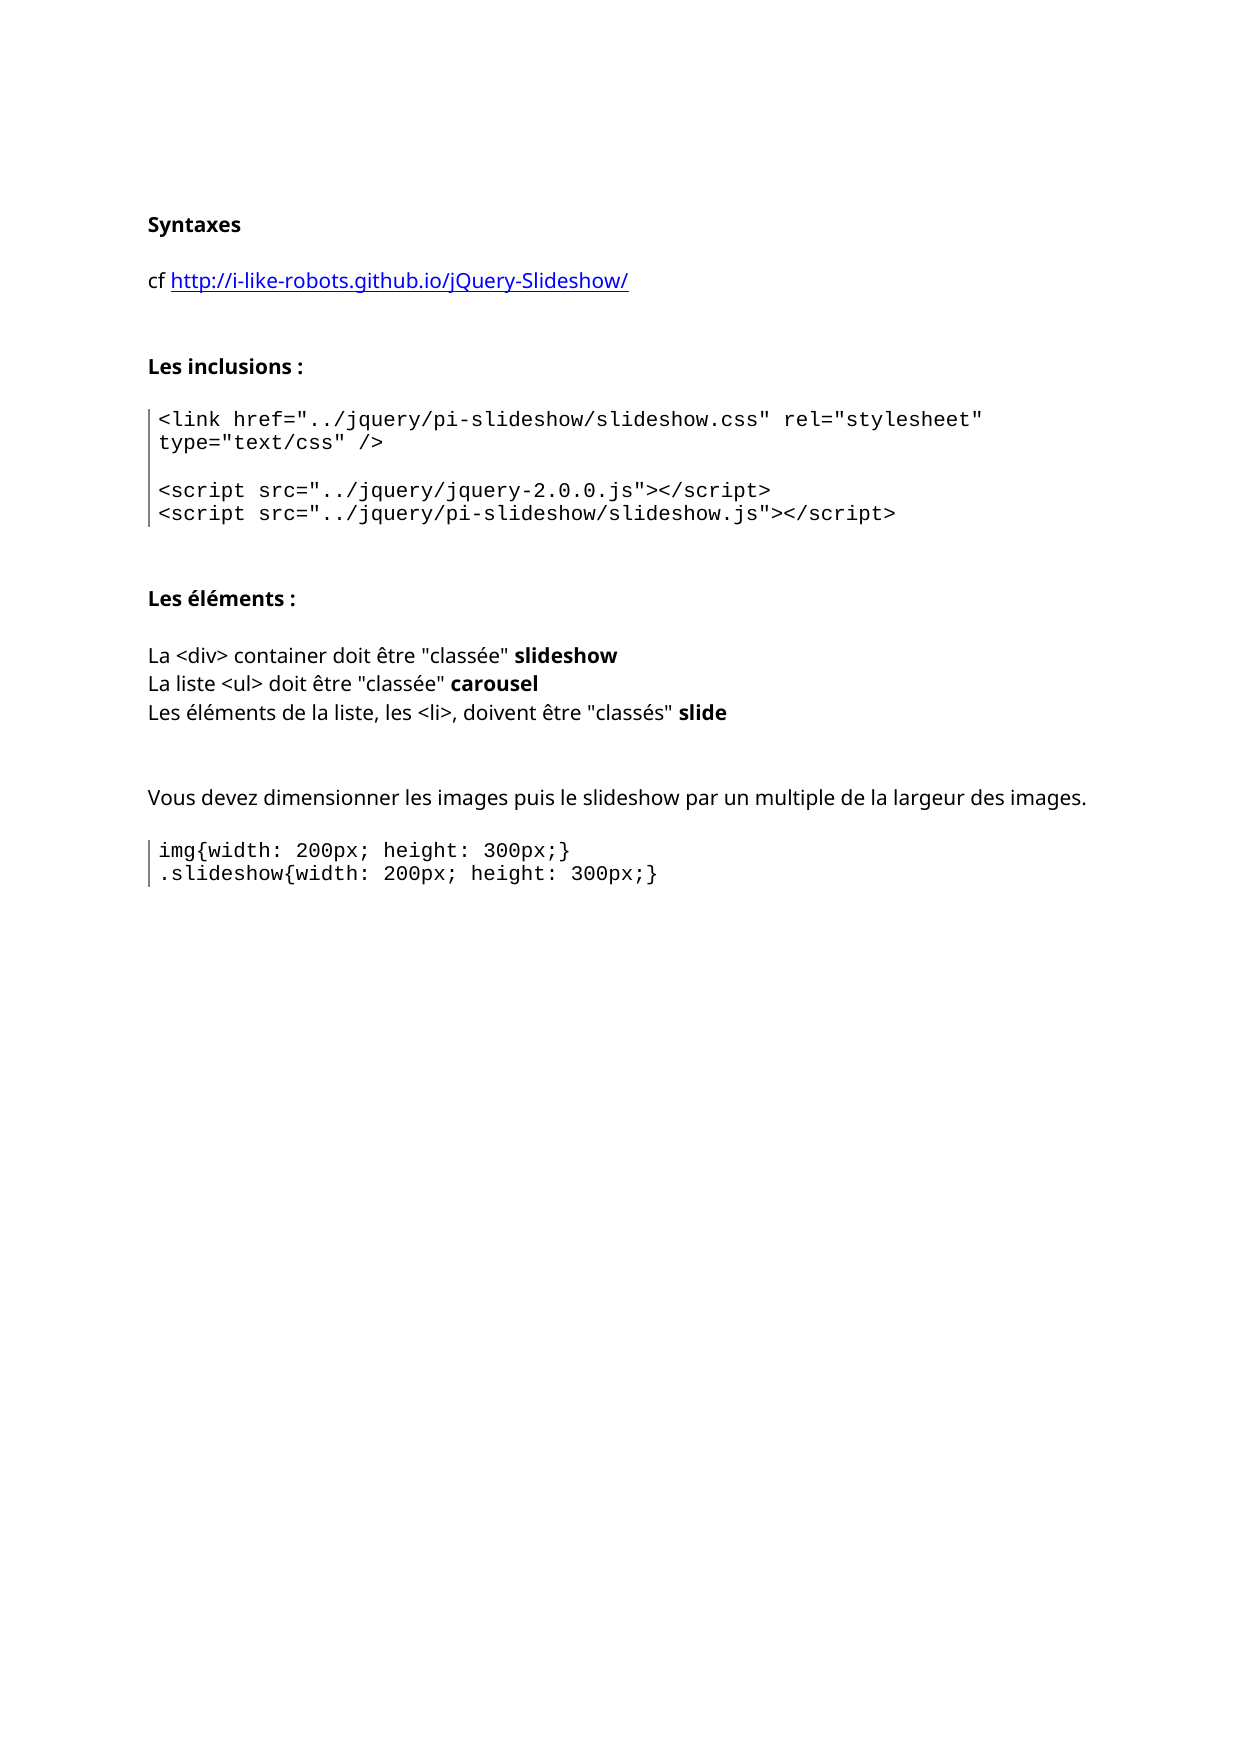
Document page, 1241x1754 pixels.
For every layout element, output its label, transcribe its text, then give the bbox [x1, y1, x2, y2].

text La <div> container doit être "classée" slideshow [148, 641, 1092, 669]
text <script src="../jquery/pi-slideshow/slideshow.js"></script> [150, 503, 1092, 527]
text <link href="../jquery/pi-slideshow/slideshow.css" rel="stylesheet" type="text/css" /> [150, 409, 1092, 456]
text <script src="../jquery/jquery-2.0.0.js"></script> [150, 480, 1092, 503]
text Les éléments de la liste, les <li>, doivent être "classés" slide [148, 698, 1092, 726]
text Vous devez dimensionner les images puis le slideshow par un multiple de la largeur des images. [148, 783, 1092, 811]
text Syntaxes [148, 210, 1092, 238]
text .slideshow{width: 200px; height: 300px;} [150, 863, 1092, 887]
text cf http://i-like-robots.github.io/jQuery-Slideshow/ [148, 267, 1092, 295]
text img{width: 200px; height: 300px;} [150, 840, 1092, 863]
text La liste <ul> doit être "classée" carousel [148, 669, 1092, 698]
text Les inclusions : [148, 352, 1092, 380]
text Les éléments : [148, 584, 1092, 612]
